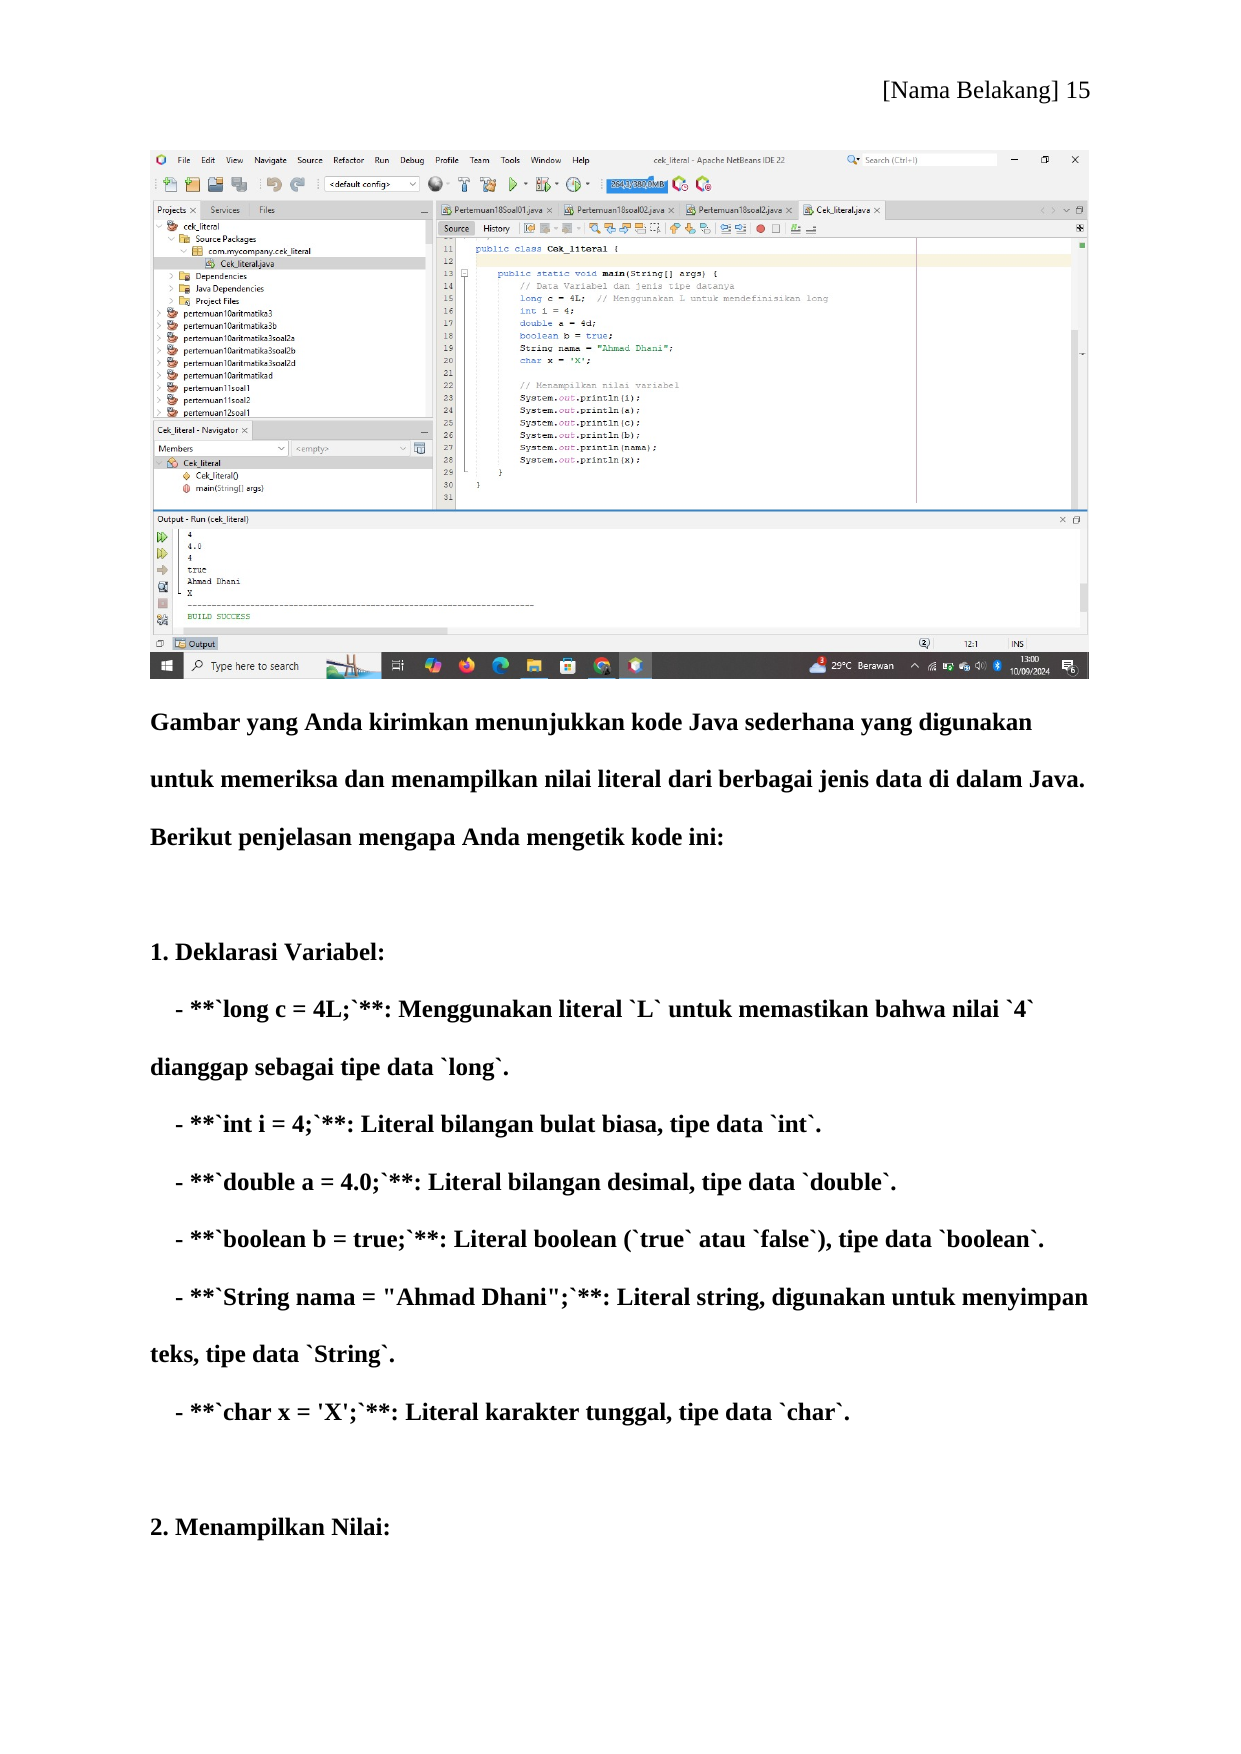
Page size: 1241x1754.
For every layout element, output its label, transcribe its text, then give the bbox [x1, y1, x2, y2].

text - **`int i = 4;`**: Literal bilangan bulat biasa, tipe data `int`. [150, 1109, 1090, 1138]
text 2. Menampilkan Nilai: [150, 1512, 1090, 1541]
text - **`char x = 'X';`**: Literal karakter tunggal, tipe data `char`. [150, 1397, 1090, 1426]
text - **`double a = 4.0;`**: Literal bilangan desimal, tipe data `double`. [150, 1167, 1090, 1196]
text - **`String nama = "Ahmad Dhani";`**: Literal string, digunakan untuk menyimpan teks, tipe data `String`. [150, 1282, 1090, 1368]
text - **`long c = 4L;`**: Menggunakan literal `L` untuk memastikan bahwa nilai `4` dianggap sebagai tipe data `long`. [150, 994, 1090, 1081]
text Gambar yang Anda kirimkan menunjukkan kode Java sederhana yang digunakan untuk memeriksa dan menampilkan nilai literal dari berbagai jenis data di dalam Java. Berikut penjelasan mengapa Anda mengetik kode ini: [150, 707, 1090, 851]
text - **`boolean b = true;`**: Literal boolean (`true` atau `false`), tipe data `boolean`. [150, 1224, 1090, 1253]
text 1. Deklarasi Variabel: [150, 937, 1090, 966]
